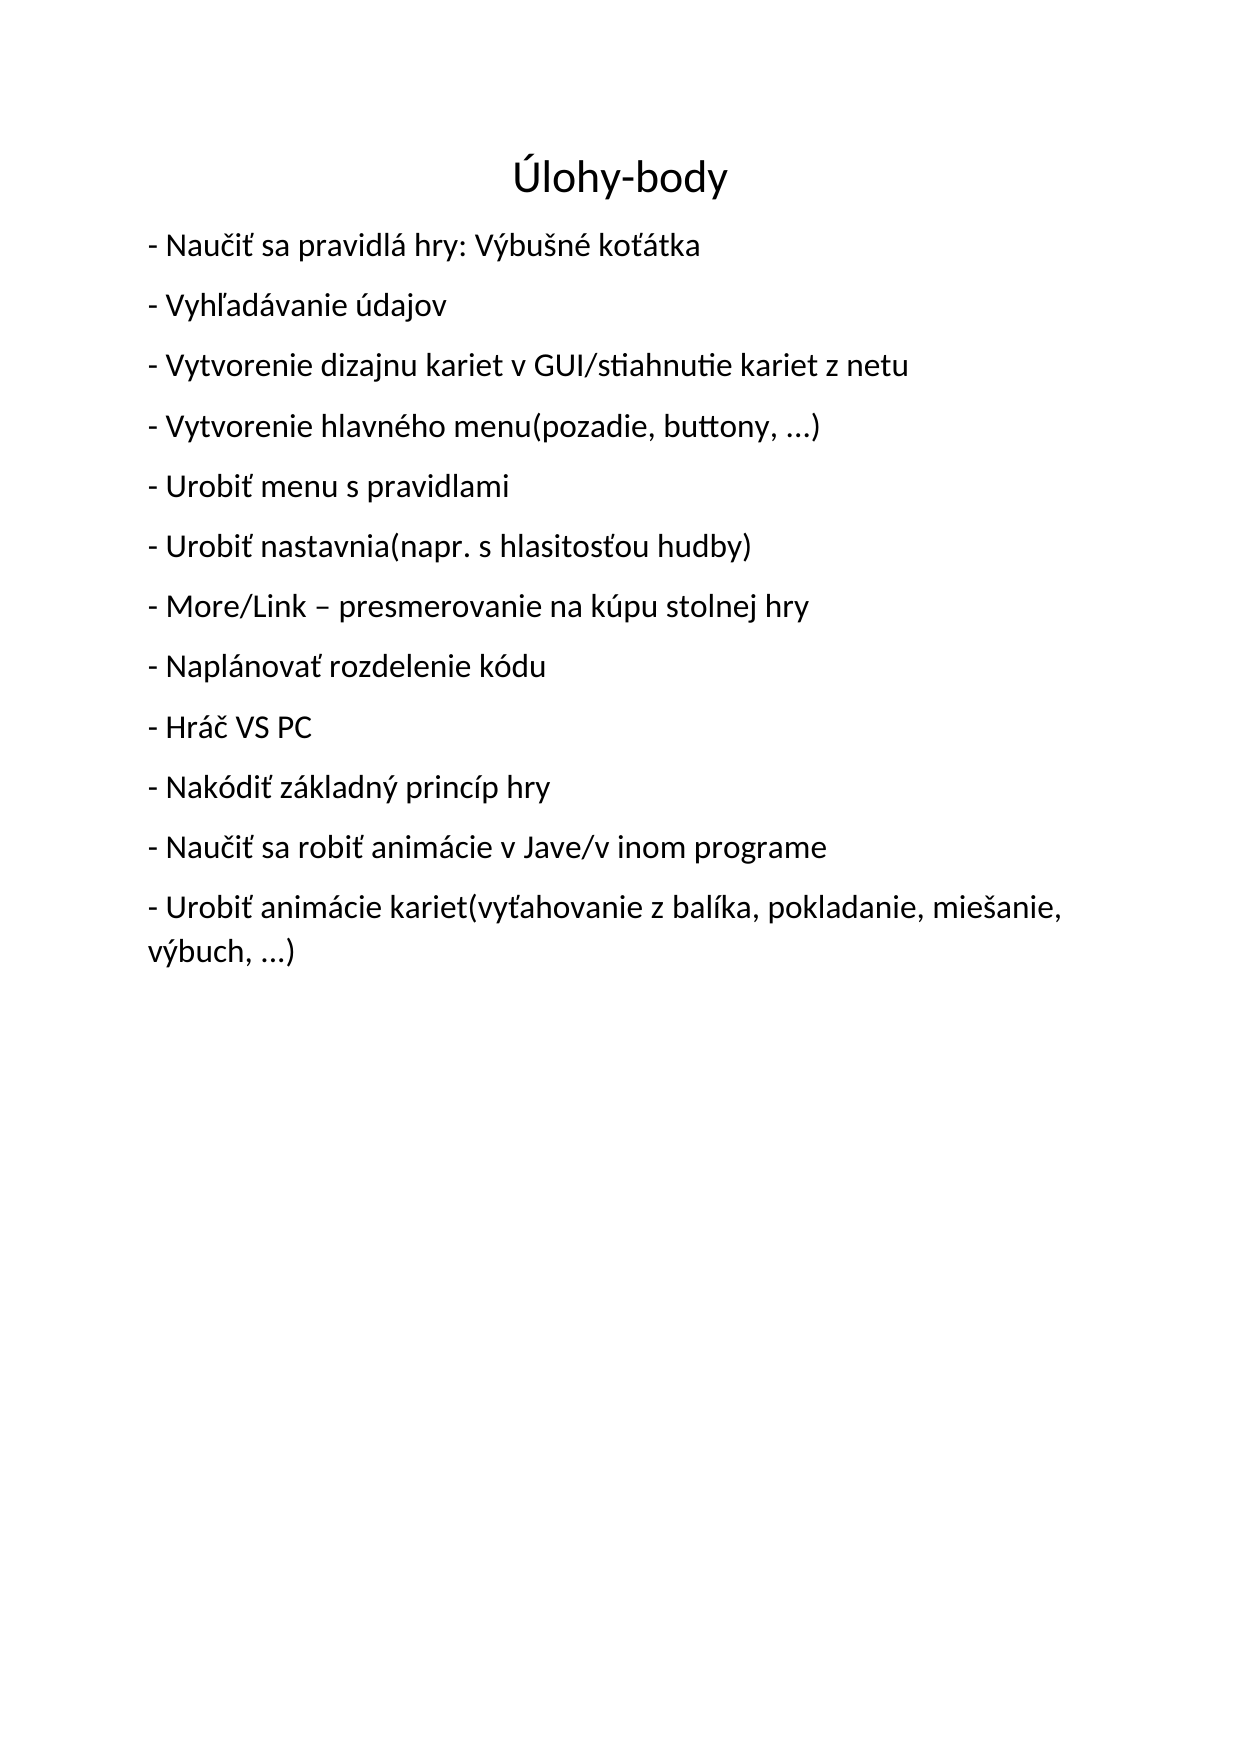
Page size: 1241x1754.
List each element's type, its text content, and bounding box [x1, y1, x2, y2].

text - Urobiť menu s pravidlami [148, 465, 1093, 506]
text - Vytvorenie dizajnu kariet v GUI/stiahnutie kariet z netu [148, 344, 1093, 385]
text - Urobiť nastavnia(napr. s hlasitosťou hudby) [148, 525, 1093, 566]
text - Naplánovať rozdelenie kódu [148, 646, 1093, 686]
text - Nakódiť základný princíp hry [148, 766, 1093, 807]
text - Hráč VS PC [148, 706, 1093, 746]
text - Urobiť animácie kariet(vyťahovanie z balíka, pokladanie, miešanie, výbuch, ...) [148, 886, 1093, 971]
text - Naučiť sa pravidlá hry: Výbušné koťátka [148, 224, 1093, 265]
text - Naučiť sa robiť animácie v Jave/v inom programe [148, 826, 1093, 867]
text Úlohy-body [148, 148, 1093, 203]
text - More/Link – presmerovanie na kúpu stolnej hry [148, 585, 1093, 626]
text - Vyhľadávanie údajov [148, 284, 1093, 325]
text - Vytvorenie hlavného menu(pozadie, buttony, ...) [148, 405, 1093, 445]
